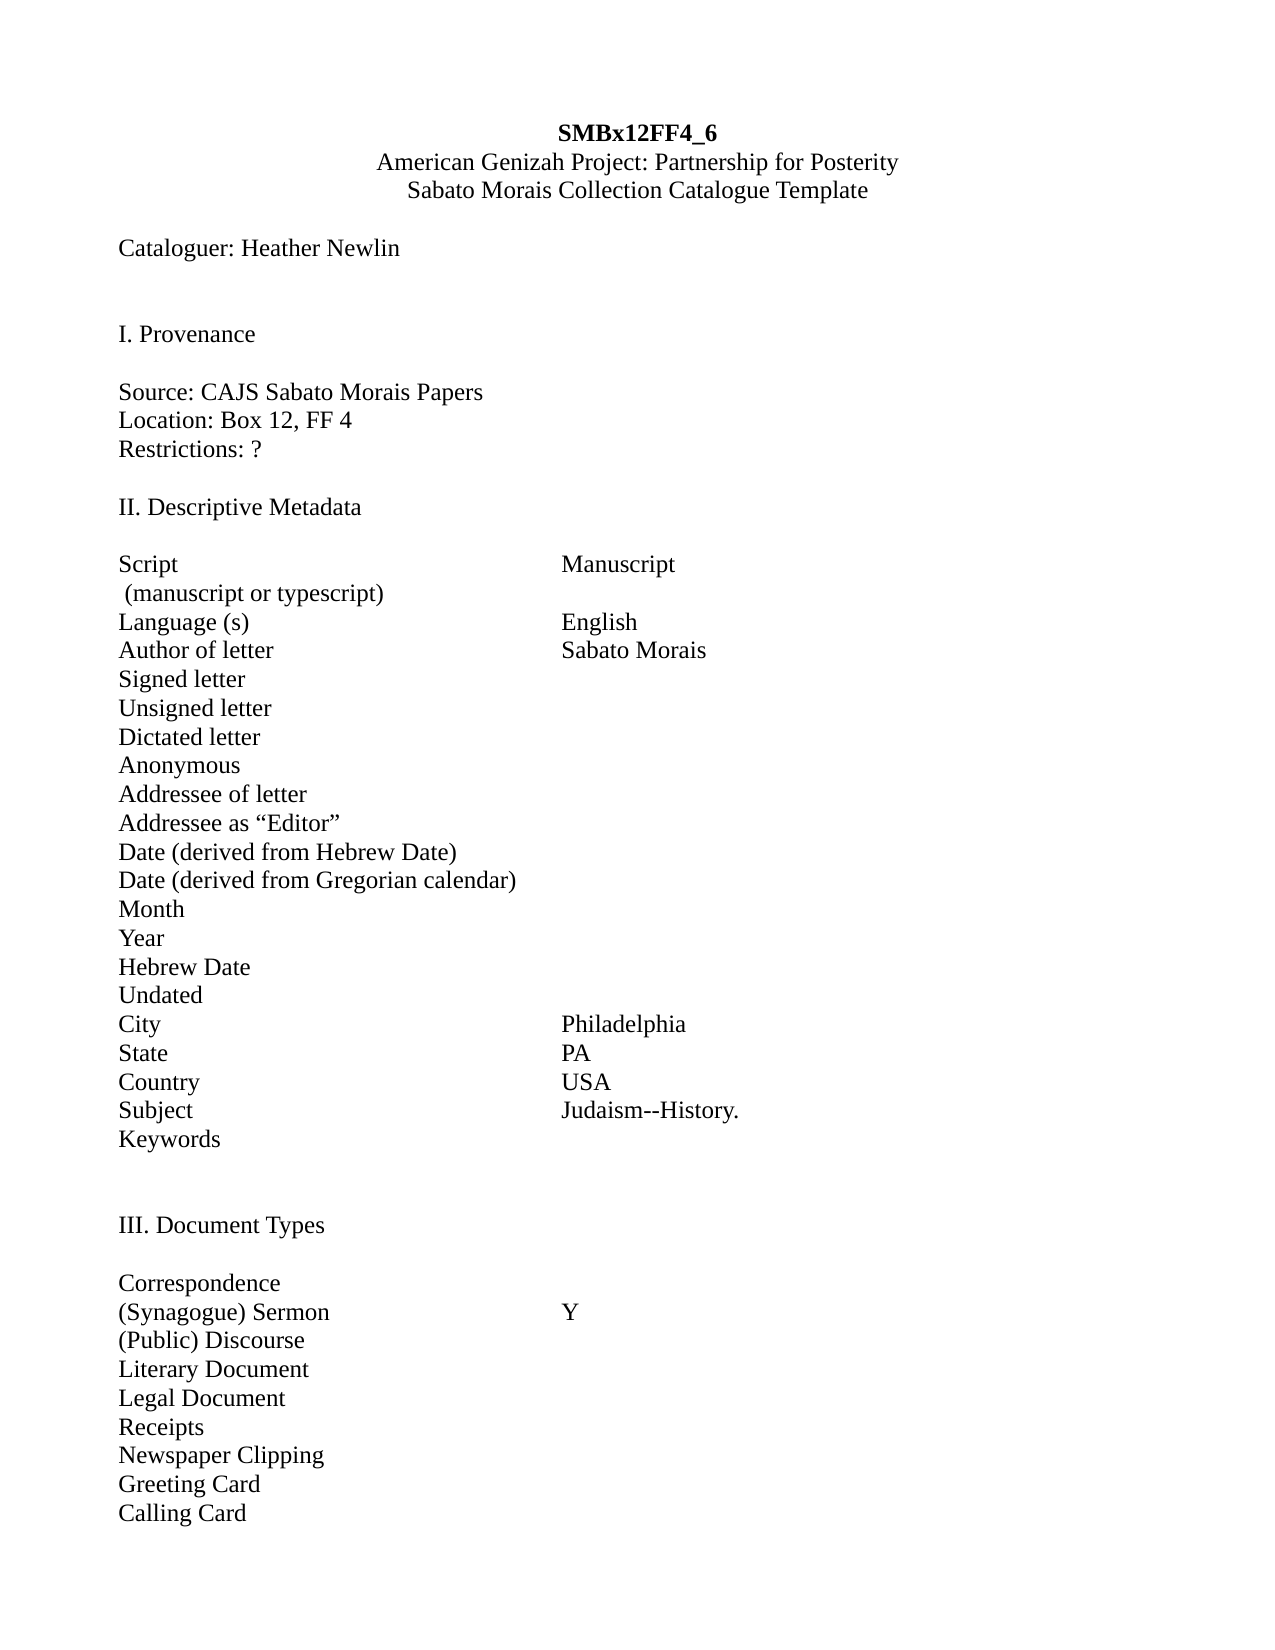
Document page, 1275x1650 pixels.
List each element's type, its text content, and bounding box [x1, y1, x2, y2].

text American Genizah Project: Partnership for Posterity [118, 147, 1157, 176]
text Literary Document [118, 1354, 1157, 1383]
text I. Provenance [118, 319, 1157, 348]
text Undated [118, 981, 1157, 1009]
text Receipts [118, 1412, 1157, 1441]
text Location: Box 12, FF 4 [118, 406, 1157, 434]
text Script Manuscript [118, 549, 1157, 578]
text Legal Document [118, 1383, 1157, 1412]
text Month [118, 894, 1157, 923]
text Dictated letter [118, 722, 1157, 751]
text Calling Card [118, 1498, 1157, 1527]
text Year [118, 923, 1157, 952]
text Keywords [118, 1124, 1157, 1153]
text Country USA [118, 1067, 1157, 1096]
text (manuscript or typescript) [118, 578, 1157, 607]
text Newspaper Clipping [118, 1441, 1157, 1469]
text Anonymous [118, 751, 1157, 779]
text Date (derived from Gregorian calendar) [118, 866, 1157, 894]
text Subject Judaism--History. [118, 1096, 1157, 1124]
text (Synagogue) Sermon Y [118, 1297, 1157, 1326]
text III. Document Types [118, 1211, 1157, 1239]
text Hebrew Date [118, 952, 1157, 981]
text Unsigned letter [118, 693, 1157, 722]
text Source: CAJS Sabato Morais Papers [118, 377, 1157, 406]
text Author of letter Sabato Morais [118, 636, 1157, 664]
text Date (derived from Hebrew Date) [118, 837, 1157, 866]
text Language (s) English [118, 607, 1157, 636]
text Restrictions: ? [118, 434, 1157, 463]
text State PA [118, 1038, 1157, 1067]
text Signed letter [118, 664, 1157, 693]
text Sabato Morais Collection Catalogue Template [118, 176, 1157, 204]
text Addressee as “Editor” [118, 808, 1157, 837]
text Greeting Card [118, 1469, 1157, 1498]
text II. Descriptive Metadata [118, 492, 1157, 521]
text Correspondence [118, 1268, 1157, 1297]
text (Public) Discourse [118, 1326, 1157, 1354]
text SMBx12FF4_6 [118, 118, 1157, 147]
text Cataloguer: Heather Newlin [118, 233, 1157, 262]
text City Philadelphia [118, 1009, 1157, 1038]
text Addressee of letter [118, 779, 1157, 808]
